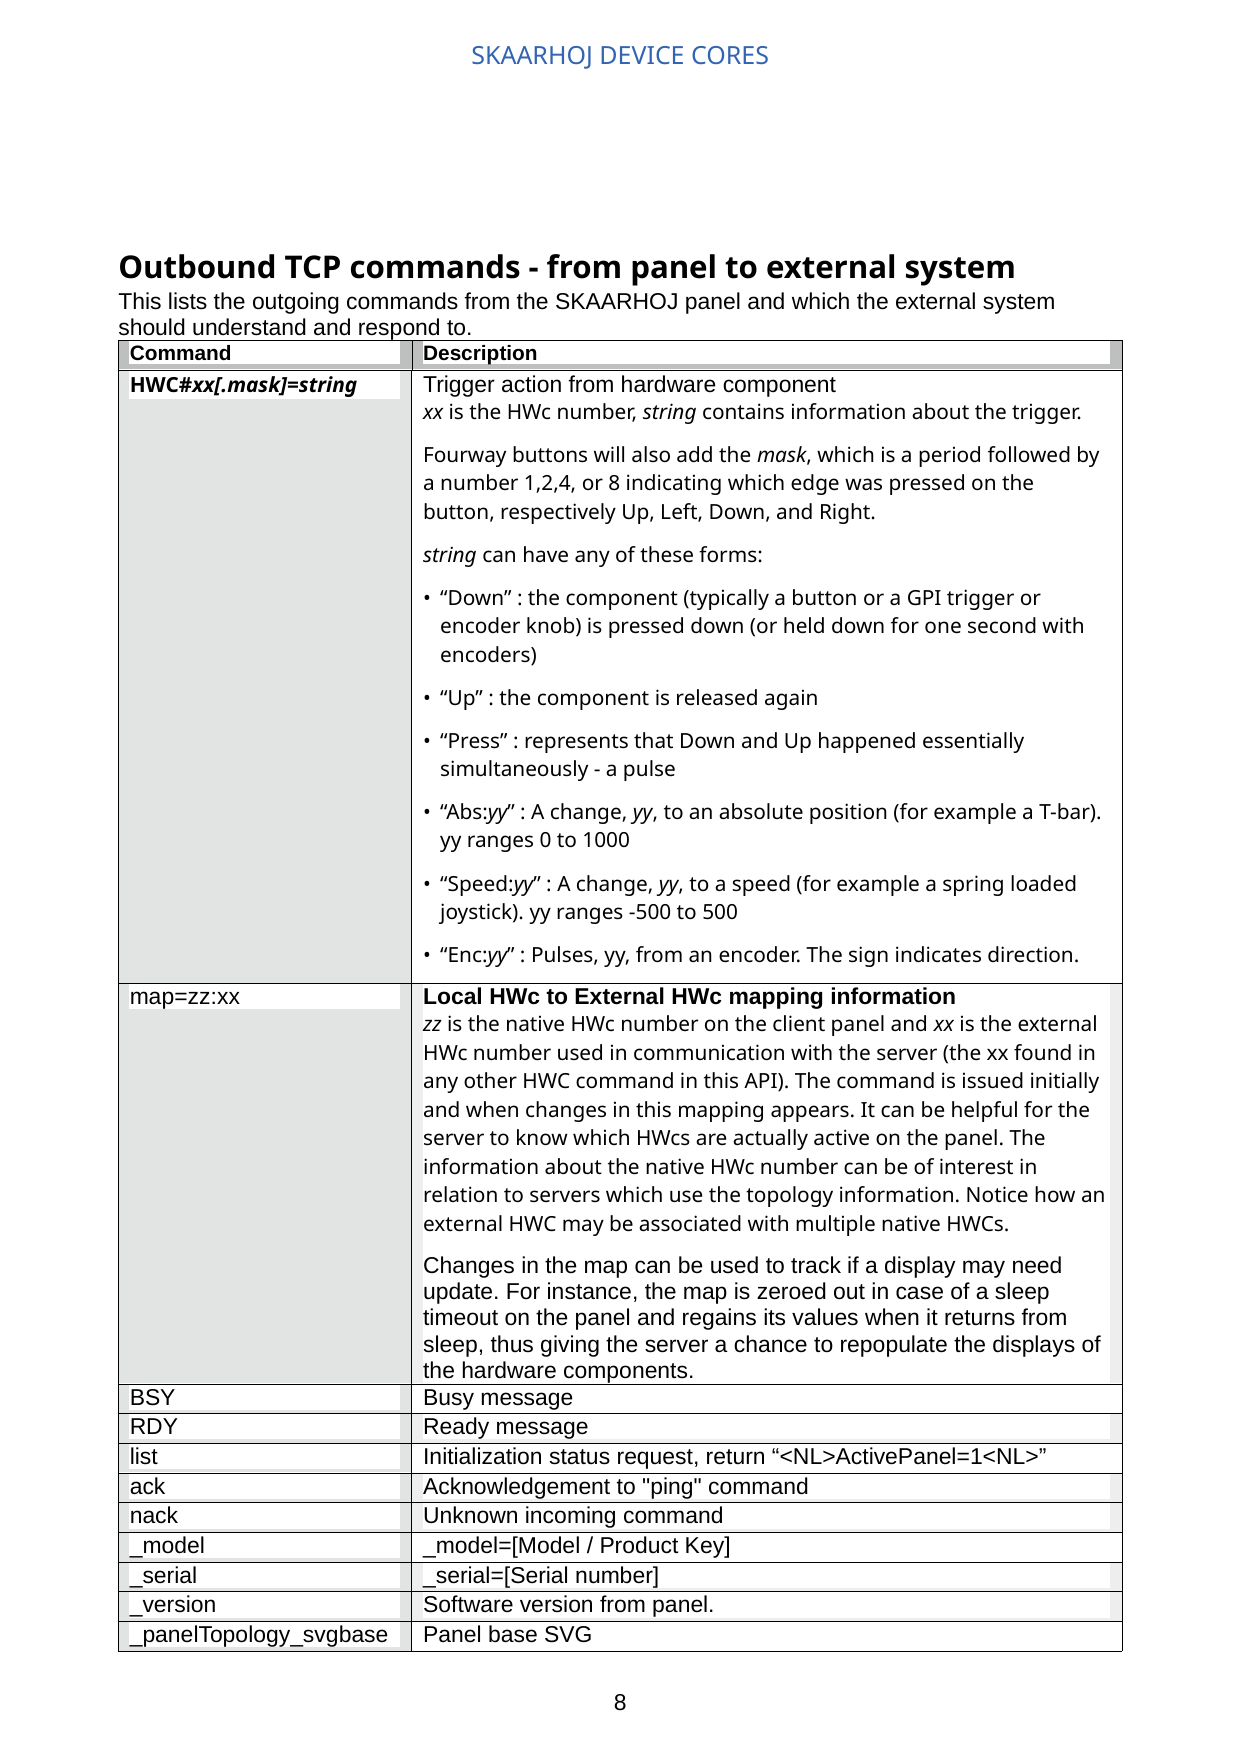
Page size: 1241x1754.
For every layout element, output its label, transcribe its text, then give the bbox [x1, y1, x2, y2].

table_cell _serial=[Serial number] [412, 1563, 1122, 1591]
table_cell Ready message [412, 1414, 1122, 1443]
text This lists the outgoing commands from the SKAARHOJ panel and which the external system should understand and respond to. [118, 288, 1122, 340]
table_cell Acknowledgement to "ping" command [412, 1474, 1122, 1502]
subtitle Outbound TCP commands - from panel to external system [118, 245, 1122, 288]
table_cell map=zz:xx [119, 984, 411, 1383]
table_cell _serial [119, 1563, 411, 1591]
table_cell Software version from panel. [412, 1592, 1122, 1621]
table_cell Initialization status request, return “<NL>ActivePanel=1<NL>” [412, 1444, 1122, 1472]
table_cell RDY [119, 1414, 411, 1443]
table_cell _version [119, 1592, 411, 1621]
table_cell Unknown incoming command [412, 1503, 1122, 1532]
table_cell _model [119, 1533, 411, 1562]
table_cell Busy message [412, 1385, 1122, 1413]
table_cell Panel base SVG [412, 1622, 1122, 1651]
table_header Description [413, 341, 1122, 369]
table_cell ack [119, 1474, 411, 1502]
table_cell _model=[Model / Product Key] [412, 1533, 1122, 1562]
table_cell nack [119, 1503, 411, 1532]
table_cell Trigger action from hardware component xx is the HWc number, string contains information about the trigger. Fourway buttons will also add the mask, which is a period followed by a number 1,2,4, or 8 indicating which edge was pressed on the button, respectively Up, Left, Down, and Right. string can have any of these forms: “Down” : the component (typically a button or a GPI trigger or encoder knob) is pressed down (or held down for one second with encoders) “Up” : the component is released again “Press” : represents that Down and Up happened essentially simultaneously - a pulse “Abs:yy” : A change, yy, to an absolute position (for example a T-bar). yy ranges 0 to 1000 “Speed:yy” : A change, yy, to a speed (for example a spring loaded joystick). yy ranges -500 to 500 “Enc:yy” : Pulses, yy, from an encoder. The sign indicates direction. [412, 371, 1122, 983]
table_cell _panelTopology_svgbase [119, 1622, 411, 1651]
table_header Command [119, 341, 412, 369]
table_cell BSY [119, 1385, 411, 1413]
table_cell HWC#xx[.mask]=string [119, 371, 411, 983]
table_cell list [119, 1444, 411, 1472]
